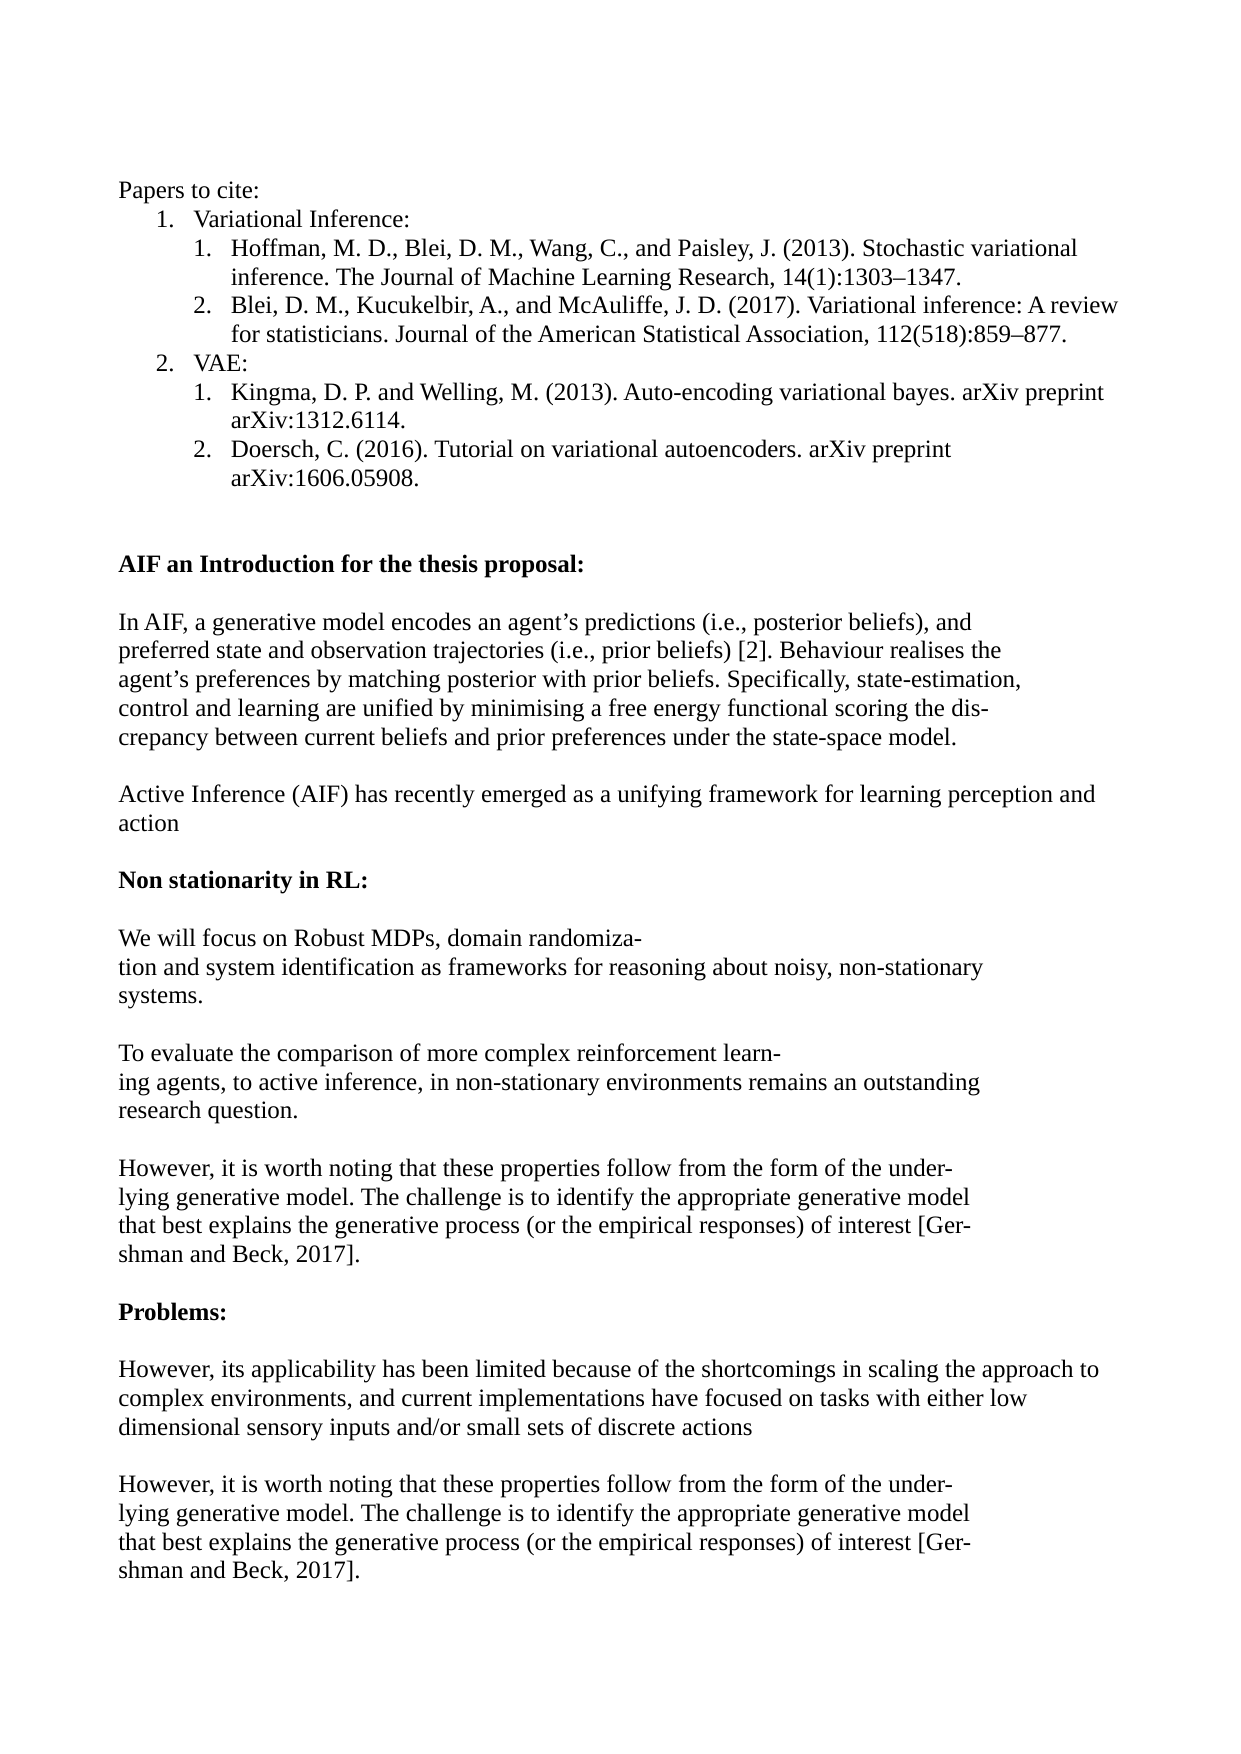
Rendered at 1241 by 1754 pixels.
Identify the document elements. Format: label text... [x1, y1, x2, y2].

text lying generative model. The challenge is to identify the appropriate generative model [118, 1498, 1122, 1527]
text control and learning are unified by minimising a free energy functional scoring the dis- [118, 693, 1122, 722]
text However, it is worth noting that these properties follow from the form of the under- [118, 1153, 1122, 1182]
text Active Inference (AIF) has recently emerged as a unifying framework for learning perception and [118, 779, 1122, 808]
list Blei, D. M., Kucukelbir, A., and McAuliffe, J. D. (2017). Variational inference: A review for statisticians. Journal of the American Statistical Association, 112(518):859–877. [193, 291, 1122, 348]
text AIF an Introduction for the thesis proposal: [118, 549, 1122, 578]
text Problems: [118, 1297, 1122, 1326]
list VAE: [156, 348, 1122, 377]
text We will focus on Robust MDPs, domain randomiza- [118, 923, 1122, 952]
text shman and Beck, 2017]. [118, 1556, 1122, 1584]
list Variational Inference: [156, 204, 1122, 233]
list Kingma, D. P. and Welling, M. (2013). Auto-encoding variational bayes. arXiv preprint arXiv:1312.6114. [193, 377, 1122, 434]
text action [118, 808, 1122, 837]
text Papers to cite: [118, 176, 1122, 204]
text However, it is worth noting that these properties follow from the form of the under- [118, 1469, 1122, 1498]
text lying generative model. The challenge is to identify the appropriate generative model [118, 1182, 1122, 1211]
text research question. [118, 1096, 1122, 1124]
text that best explains the generative process (or the empirical responses) of interest [Ger- [118, 1211, 1122, 1239]
list Hoffman, M. D., Blei, D. M., Wang, C., and Paisley, J. (2013). Stochastic variational inference. The Journal of Machine Learning Research, 14(1):1303–1347. [193, 233, 1122, 291]
text systems. [118, 981, 1122, 1009]
text However, its applicability has been limited because of the shortcomings in scaling the approach to complex environments, and current implementations have focused on tasks with either low dimensional sensory inputs and/or small sets of discrete actions [118, 1354, 1122, 1441]
text To evaluate the comparison of more complex reinforcement learn- [118, 1038, 1122, 1067]
text tion and system identification as frameworks for reasoning about noisy, non-stationary [118, 952, 1122, 981]
text In AIF, a generative model encodes an agent’s predictions (i.e., posterior beliefs), and [118, 607, 1122, 636]
text Non stationarity in RL: [118, 866, 1122, 894]
text preferred state and observation trajectories (i.e., prior beliefs) [2]. Behaviour realises the [118, 636, 1122, 664]
text that best explains the generative process (or the empirical responses) of interest [Ger- [118, 1527, 1122, 1556]
list Doersch, C. (2016). Tutorial on variational autoencoders. arXiv preprint arXiv:1606.05908. [193, 434, 1122, 492]
text crepancy between current beliefs and prior preferences under the state-space model. [118, 722, 1122, 751]
text ing agents, to active inference, in non-stationary environments remains an outstanding [118, 1067, 1122, 1096]
text agent’s preferences by matching posterior with prior beliefs. Specifically, state-estimation, [118, 664, 1122, 693]
text shman and Beck, 2017]. [118, 1239, 1122, 1268]
